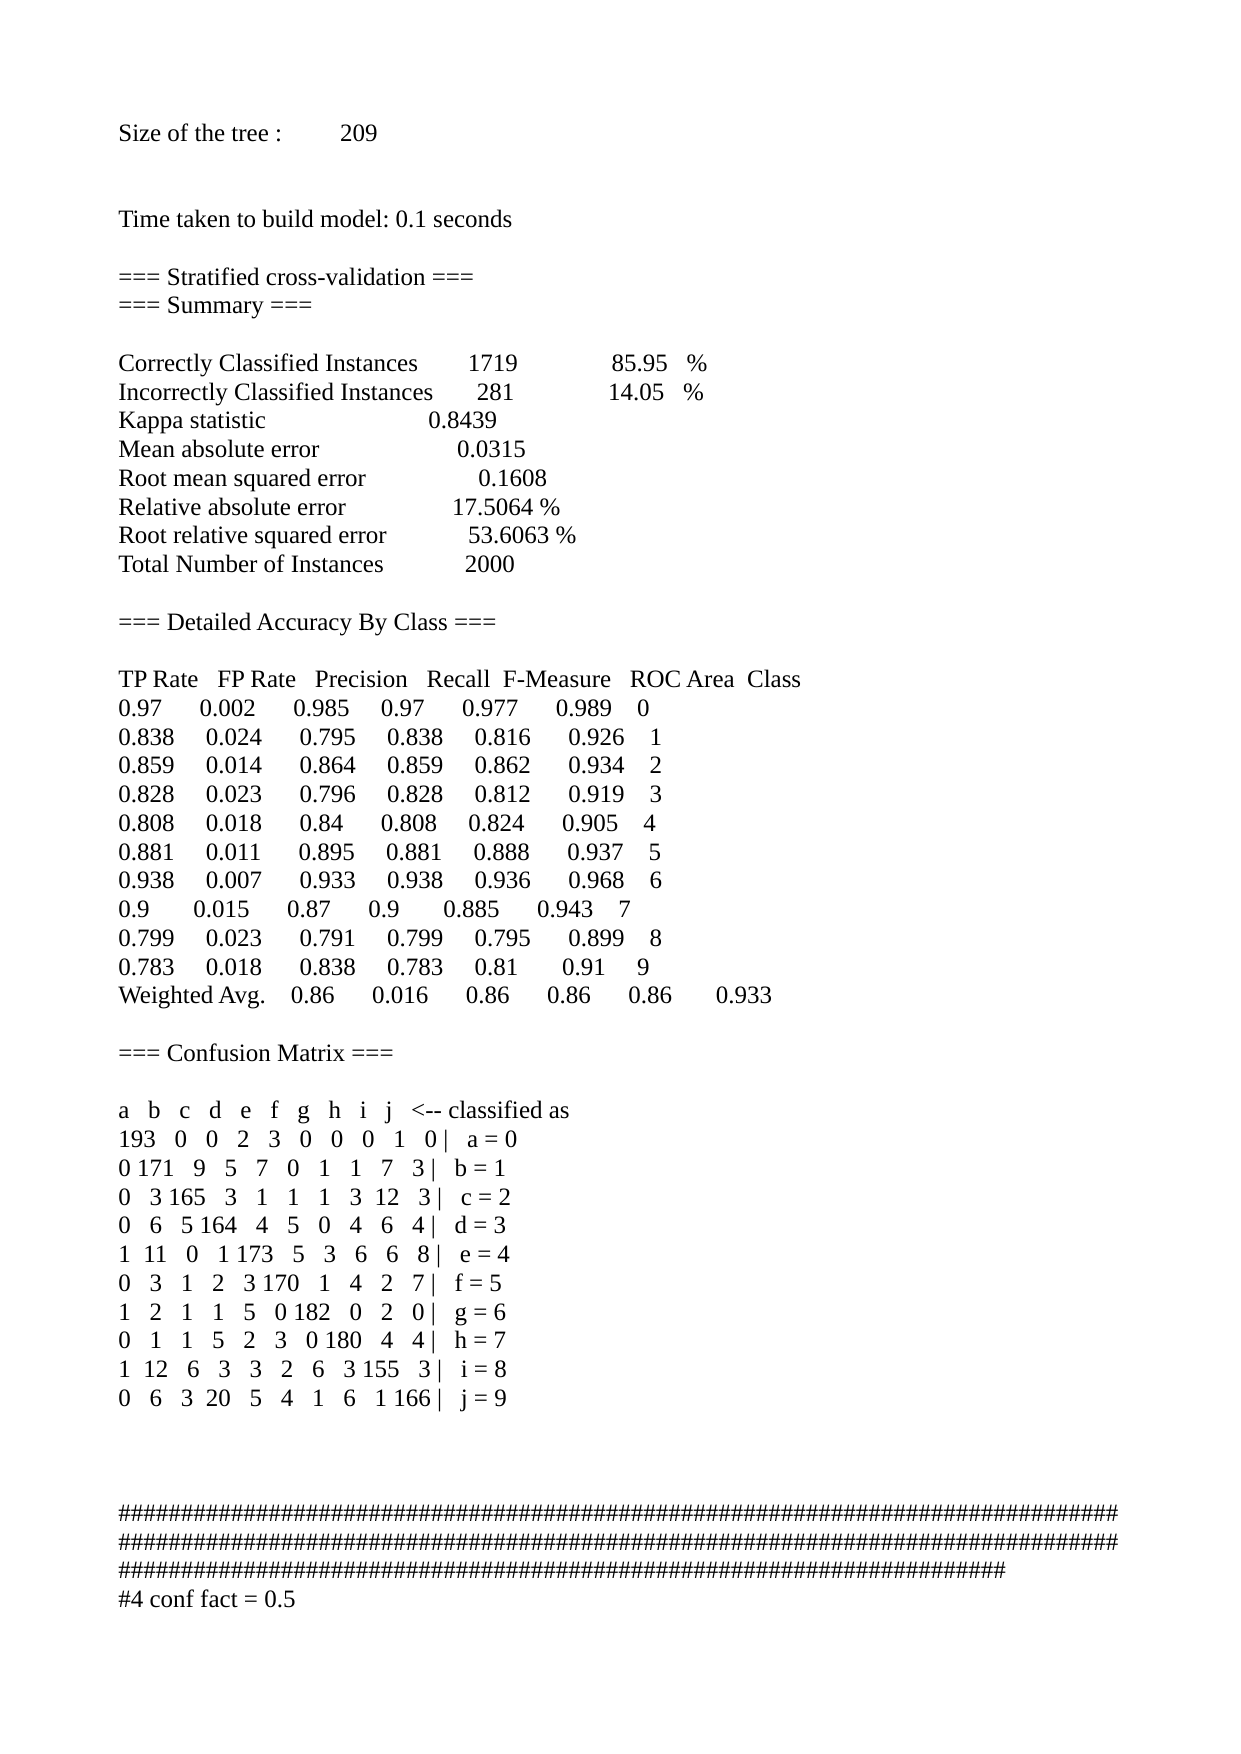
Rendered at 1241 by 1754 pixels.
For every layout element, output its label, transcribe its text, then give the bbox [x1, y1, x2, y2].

text 0.881 0.011 0.895 0.881 0.888 0.937 5 [118, 837, 1122, 866]
text 0 1 1 5 2 3 0 180 4 4 | h = 7 [118, 1326, 1122, 1354]
text 193 0 0 2 3 0 0 0 1 0 | a = 0 [118, 1124, 1122, 1153]
text Weighted Avg. 0.86 0.016 0.86 0.86 0.86 0.933 [118, 981, 1122, 1009]
text Kappa statistic 0.8439 [118, 406, 1122, 434]
text === Detailed Accuracy By Class === [118, 607, 1122, 636]
text === Stratified cross-validation === [118, 262, 1122, 291]
text ####################################################################################################################################################################################################################################### [118, 1498, 1122, 1584]
text Relative absolute error 17.5064 % [118, 492, 1122, 521]
text === Confusion Matrix === [118, 1038, 1122, 1067]
text TP Rate FP Rate Precision Recall F-Measure ROC Area Class [118, 664, 1122, 693]
text Correctly Classified Instances 1719 85.95 % [118, 348, 1122, 377]
text 0.859 0.014 0.864 0.859 0.862 0.934 2 [118, 751, 1122, 779]
text 0.9 0.015 0.87 0.9 0.885 0.943 7 [118, 894, 1122, 923]
text Time taken to build model: 0.1 seconds [118, 204, 1122, 233]
text 0.783 0.018 0.838 0.783 0.81 0.91 9 [118, 952, 1122, 981]
text 0 6 5 164 4 5 0 4 6 4 | d = 3 [118, 1211, 1122, 1239]
text 1 11 0 1 173 5 3 6 6 8 | e = 4 [118, 1239, 1122, 1268]
text Total Number of Instances 2000 [118, 549, 1122, 578]
text 0 3 165 3 1 1 1 3 12 3 | c = 2 [118, 1182, 1122, 1211]
text 0 6 3 20 5 4 1 6 1 166 | j = 9 [118, 1383, 1122, 1412]
text 0.838 0.024 0.795 0.838 0.816 0.926 1 [118, 722, 1122, 751]
text 0.828 0.023 0.796 0.828 0.812 0.919 3 [118, 779, 1122, 808]
text 0 3 1 2 3 170 1 4 2 7 | f = 5 [118, 1268, 1122, 1297]
text 0.97 0.002 0.985 0.97 0.977 0.989 0 [118, 693, 1122, 722]
text 0.938 0.007 0.933 0.938 0.936 0.968 6 [118, 866, 1122, 894]
text 0.799 0.023 0.791 0.799 0.795 0.899 8 [118, 923, 1122, 952]
text Mean absolute error 0.0315 [118, 434, 1122, 463]
text Incorrectly Classified Instances 281 14.05 % [118, 377, 1122, 406]
text Root mean squared error 0.1608 [118, 463, 1122, 492]
text 1 12 6 3 3 2 6 3 155 3 | i = 8 [118, 1354, 1122, 1383]
text a b c d e f g h i j <-- classified as [118, 1096, 1122, 1124]
text 0.808 0.018 0.84 0.808 0.824 0.905 4 [118, 808, 1122, 837]
text Size of the tree : 209 [118, 118, 1122, 147]
text Root relative squared error 53.6063 % [118, 521, 1122, 549]
text 0 171 9 5 7 0 1 1 7 3 | b = 1 [118, 1153, 1122, 1182]
text 1 2 1 1 5 0 182 0 2 0 | g = 6 [118, 1297, 1122, 1326]
text === Summary === [118, 291, 1122, 319]
text #4 conf fact = 0.5 [118, 1584, 1122, 1613]
